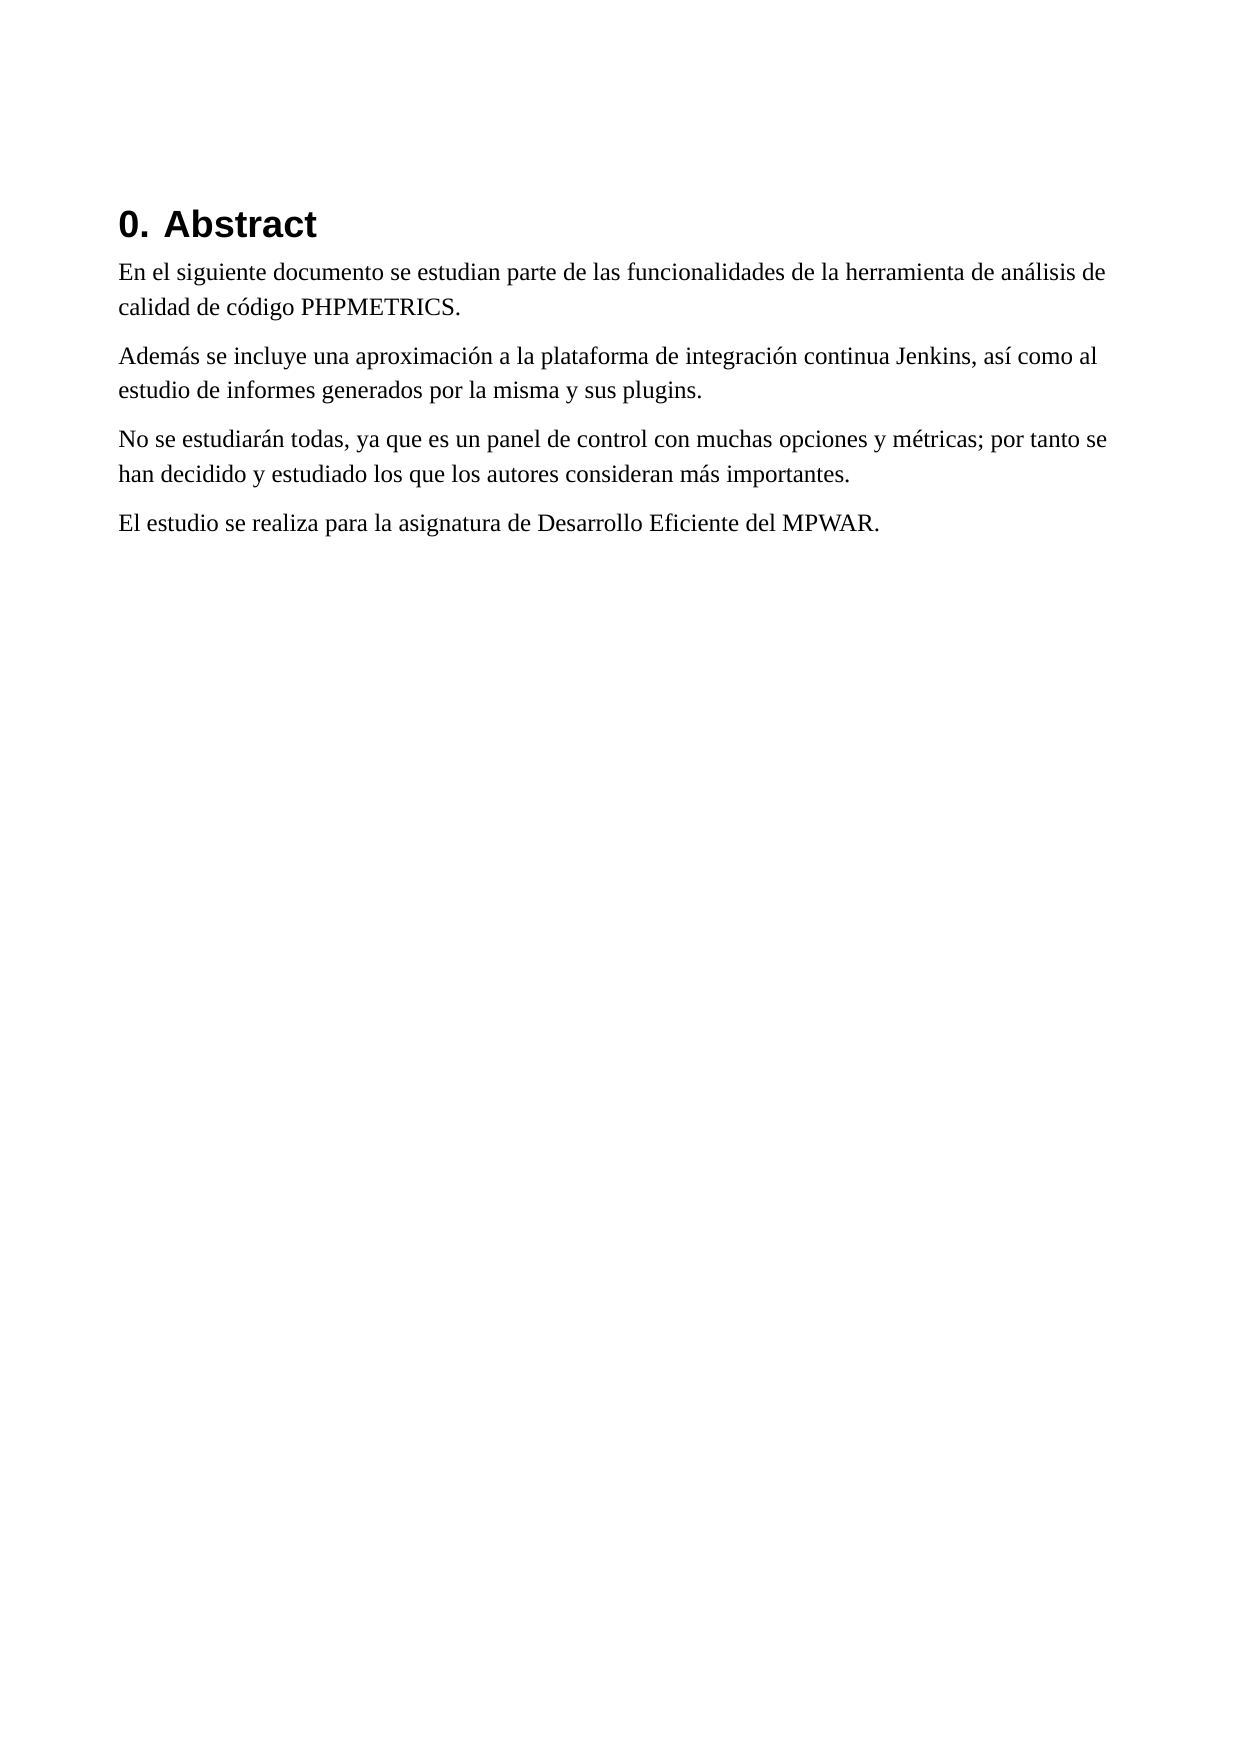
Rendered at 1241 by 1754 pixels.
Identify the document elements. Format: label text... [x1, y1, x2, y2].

text No se estudiarán todas, ya que es un panel de control con muchas opciones y métricas; por tanto se han decidido y estudiado los que los autores consideran más importantes. [118, 424, 1122, 488]
subtitle Abstract [118, 201, 1122, 245]
text El estudio se realiza para la asignatura de Desarrollo Eficiente del MPWAR. [118, 508, 1122, 537]
text En el siguiente documento se estudian parte de las funcionalidades de la herramienta de análisis de calidad de código PHPMETRICS. [118, 257, 1122, 321]
text Además se incluye una aproximación a la plataforma de integración continua Jenkins, así como al estudio de informes generados por la misma y sus plugins. [118, 341, 1122, 404]
